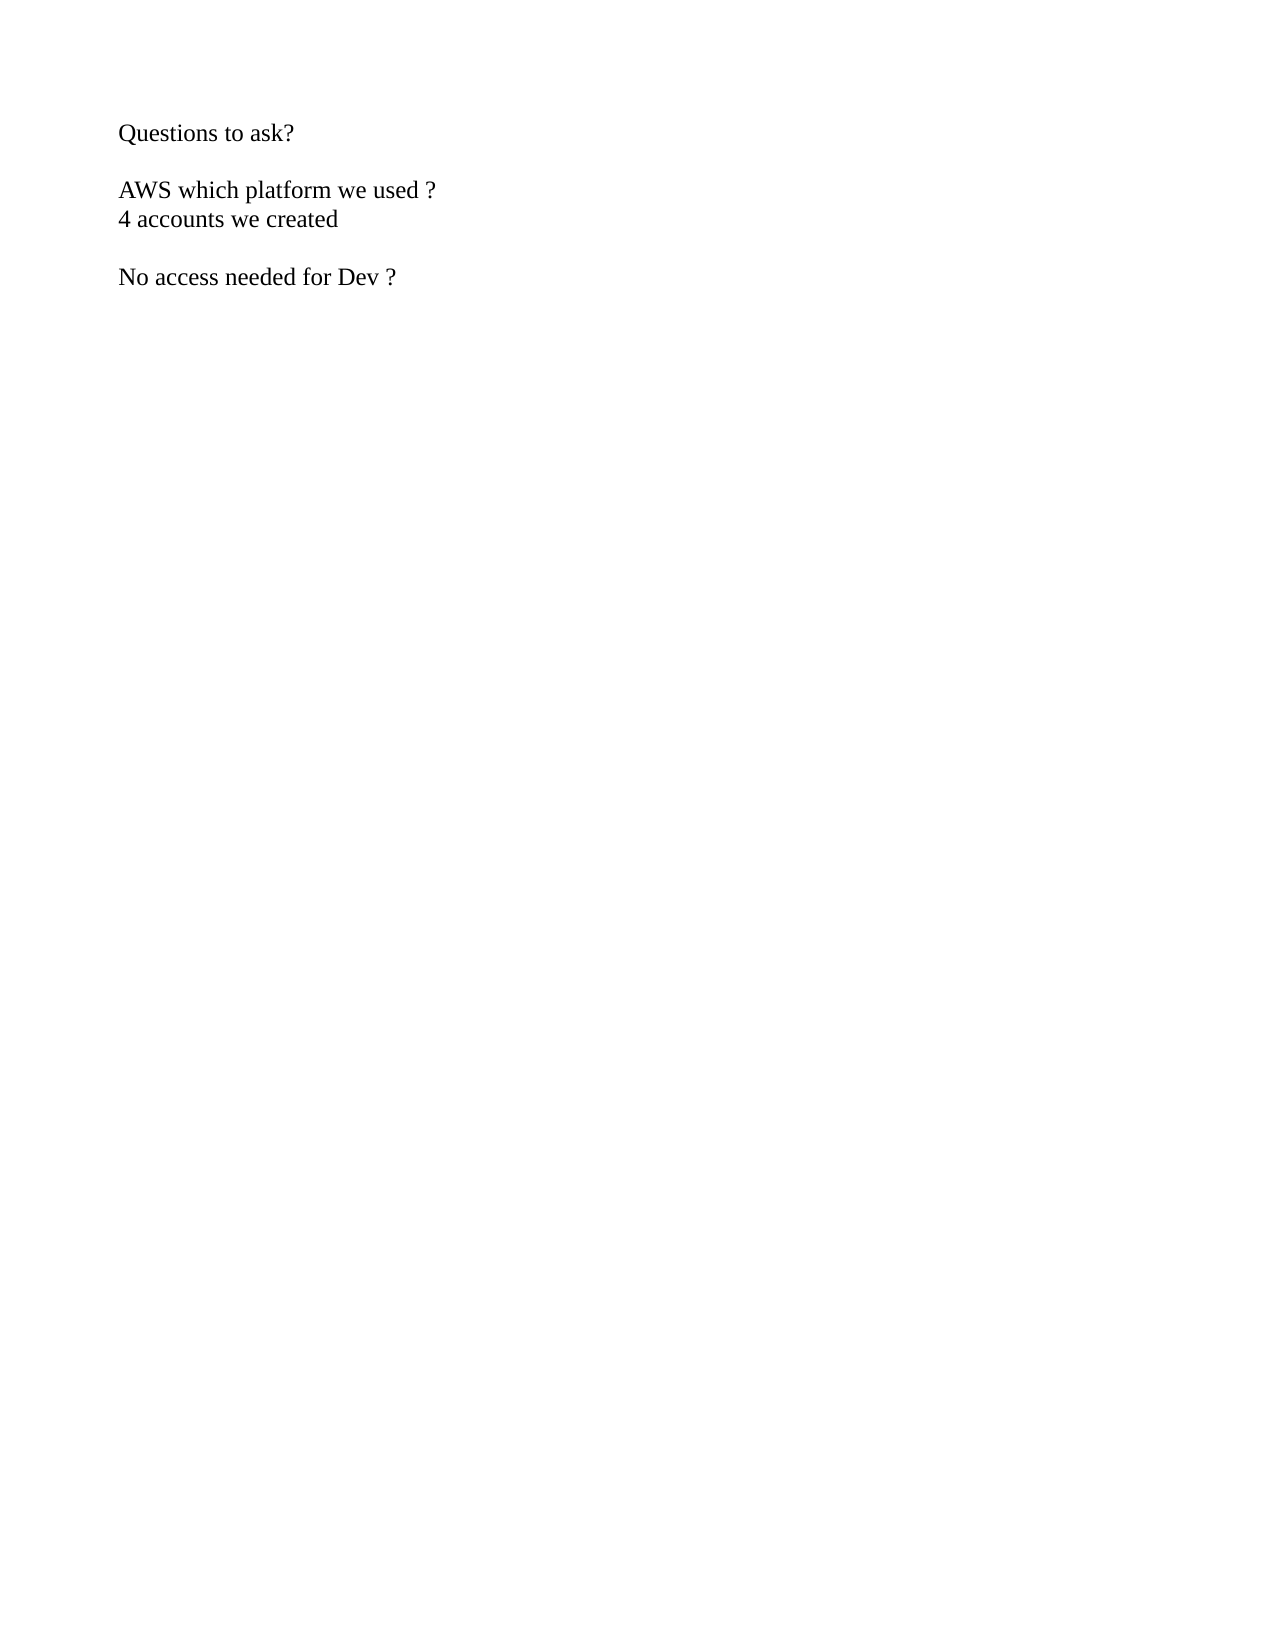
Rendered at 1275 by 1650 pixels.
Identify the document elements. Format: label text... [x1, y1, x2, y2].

text 4 accounts we created [118, 204, 1157, 233]
text Questions to ask? [118, 118, 1157, 147]
text No access needed for Dev ? [118, 262, 1157, 291]
text AWS which platform we used ? [118, 176, 1157, 204]
